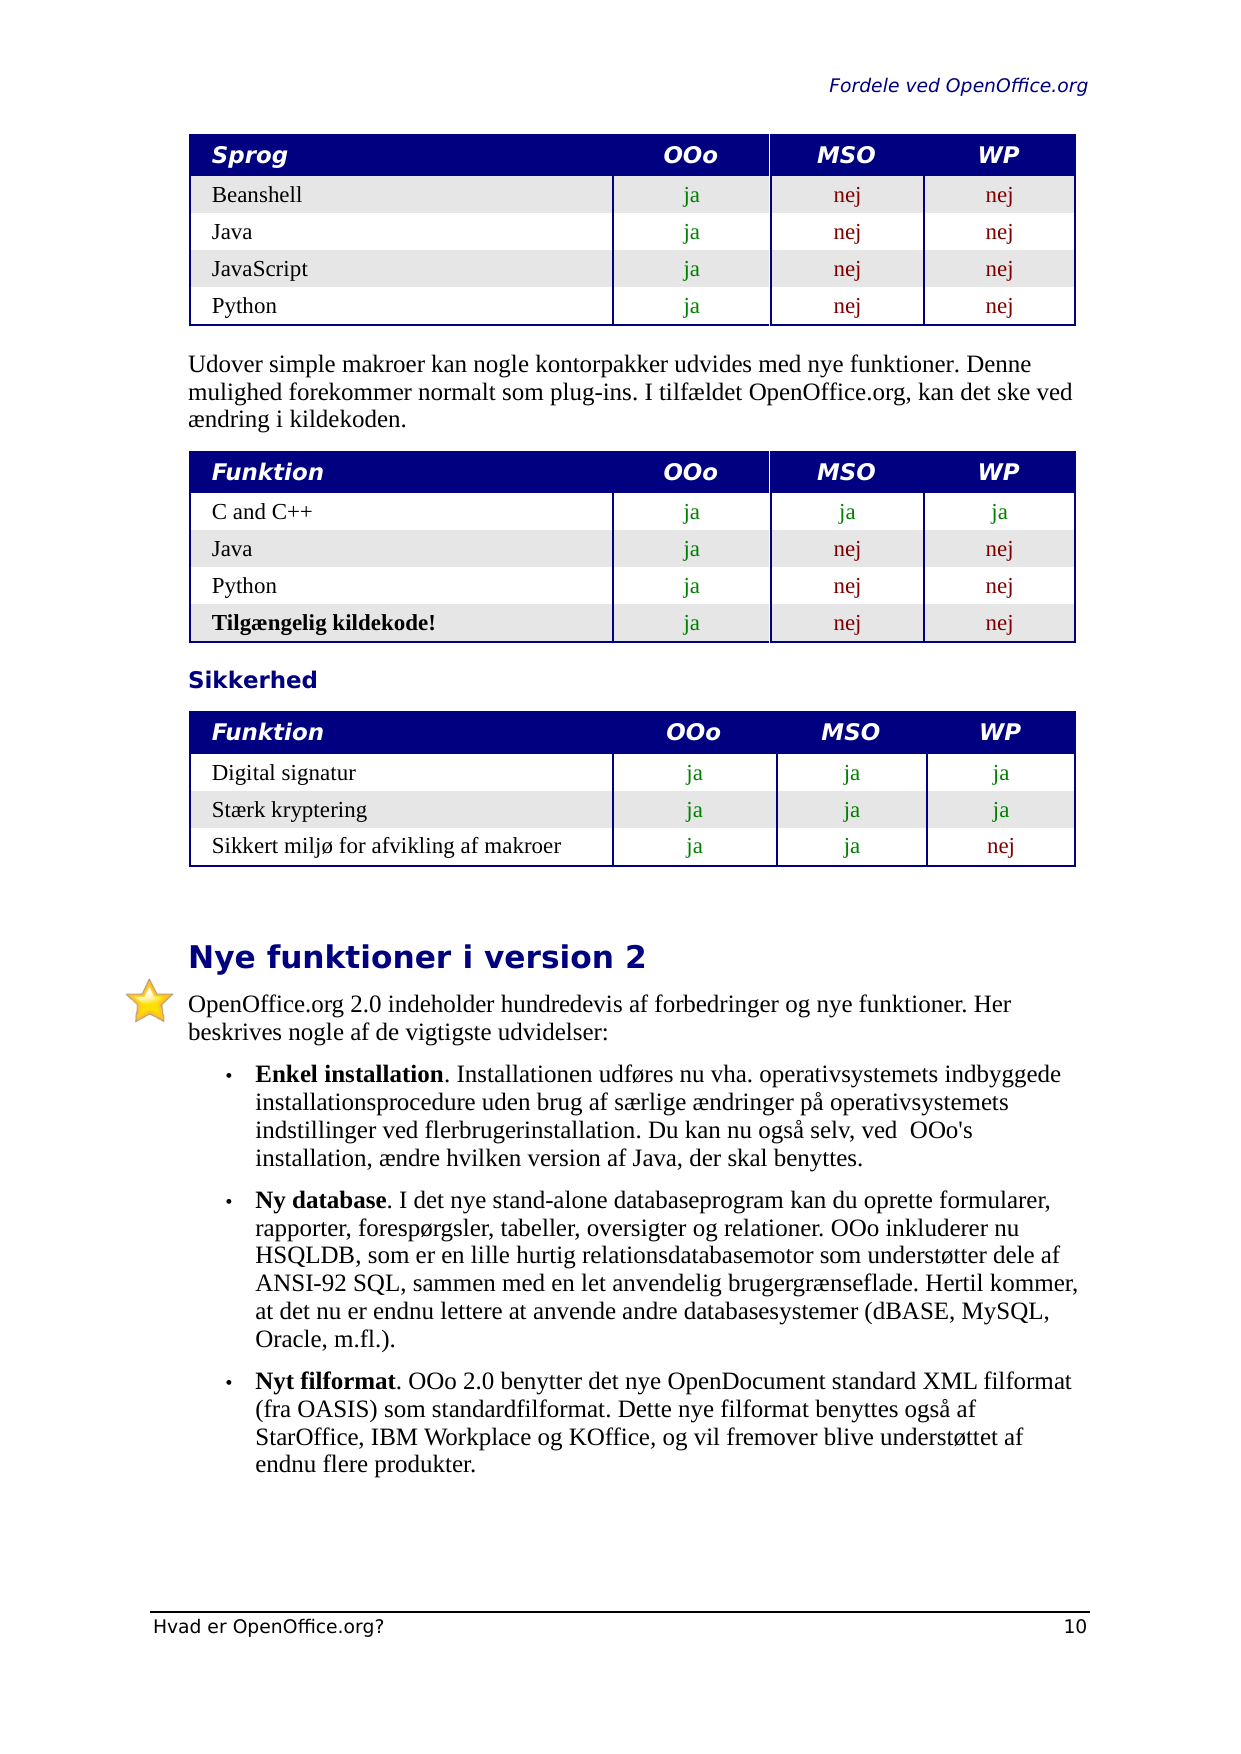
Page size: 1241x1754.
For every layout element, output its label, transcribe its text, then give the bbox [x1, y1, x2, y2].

table_cell nej [772, 567, 923, 604]
table_cell ja [614, 176, 769, 213]
table_cell ja [928, 754, 1074, 791]
subtitle Sikkerhed [188, 667, 1090, 694]
table_cell ja [925, 493, 1074, 530]
table_header WP [925, 136, 1074, 174]
table_cell Sikkert miljø for afvikling af makroer [191, 828, 612, 865]
table_header WP [928, 714, 1074, 752]
table_cell ja [614, 828, 776, 865]
table_cell Beanshell [191, 176, 612, 213]
table_cell ja [778, 754, 926, 791]
list Enkel installation. Installationen udføres nu vha. operativsystemets indbyggede installationsprocedure uden brug af særlige ændringer på operativsystemets indstillinger ved flerbrugerinstallation. Du kan nu også selv, ved OOo's installation, ændre hvilken version af Java, der skal benyttes. [226, 1061, 1090, 1171]
table_cell ja [614, 250, 769, 287]
text Udover simple makroer kan nogle kontorpakker udvides med nye funktioner. Denne mulighed forekommer normalt som plug-ins. I tilfældet OpenOffice.org, kan det ske ved ændring i kildekoden. [188, 350, 1090, 433]
table_header Funktion [191, 453, 612, 491]
table_cell ja [928, 791, 1074, 828]
table_cell Python [191, 287, 612, 324]
subtitle Nye funktioner i version 2 [188, 939, 1090, 976]
table_header OOo [614, 714, 776, 752]
table_cell Java [191, 530, 612, 567]
table_header OOo [614, 453, 769, 491]
table_cell C and C++ [191, 493, 612, 530]
table_cell Python [191, 567, 612, 604]
table_header Funktion [191, 714, 612, 752]
table_cell nej [925, 250, 1074, 287]
table_header MSO [772, 453, 923, 491]
table_cell nej [772, 213, 923, 250]
table_cell Tilgængelig kildekode! [191, 604, 612, 641]
table_cell Java [191, 213, 612, 250]
table_cell nej [772, 604, 923, 641]
table_cell JavaScript [191, 250, 612, 287]
table_cell nej [772, 530, 923, 567]
table_cell ja [614, 493, 769, 530]
table_cell nej [928, 828, 1074, 865]
table_cell nej [772, 287, 923, 324]
table_cell ja [614, 530, 769, 567]
table_cell ja [614, 754, 776, 791]
table_header OOo [614, 136, 769, 174]
table_cell ja [778, 791, 926, 828]
table_cell nej [772, 176, 923, 213]
table_cell nej [925, 530, 1074, 567]
table_cell nej [925, 287, 1074, 324]
table_cell Digital signatur [191, 754, 612, 791]
table_header MSO [772, 136, 923, 174]
table_header MSO [778, 714, 926, 752]
table_cell ja [614, 604, 769, 641]
table_cell nej [925, 567, 1074, 604]
list Nyt filformat. OOo 2.0 benytter det nye OpenDocument standard XML filformat (fra OASIS) som standardfilformat. Dette nye filformat benyttes også af StarOffice, IBM Workplace og KOffice, og vil fremover blive understøttet af endnu flere produkter. [226, 1367, 1090, 1478]
table_cell nej [925, 604, 1074, 641]
table_cell ja [614, 287, 769, 324]
table_cell Stærk kryptering [191, 791, 612, 828]
table_cell ja [614, 791, 776, 828]
text OpenOffice.org 2.0 indeholder hundredevis af forbedringer og nye funktioner. Her beskrives nogle af de vigtigste udvidelser: [188, 990, 1090, 1046]
table_cell nej [925, 213, 1074, 250]
table_cell ja [614, 213, 769, 250]
table_cell ja [614, 567, 769, 604]
picture [121, 975, 178, 1027]
table_header WP [925, 453, 1074, 491]
table_cell nej [772, 250, 923, 287]
table_cell ja [772, 493, 923, 530]
table_cell ja [778, 828, 926, 865]
table_header Sprog [191, 136, 612, 174]
list Ny database. I det nye stand-alone databaseprogram kan du oprette formularer, rapporter, forespørgsler, tabeller, oversigter og relationer. OOo inkluderer nu HSQLDB, som er en lille hurtig relationsdatabasemotor som understøtter dele af ANSI-92 SQL, sammen med en let anvendelig brugergrænseflade. Hertil kommer, at det nu er endnu lettere at anvende andre databasesystemer (dBASE, MySQL, Oracle, m.fl.). [226, 1186, 1090, 1352]
table_cell nej [925, 176, 1074, 213]
